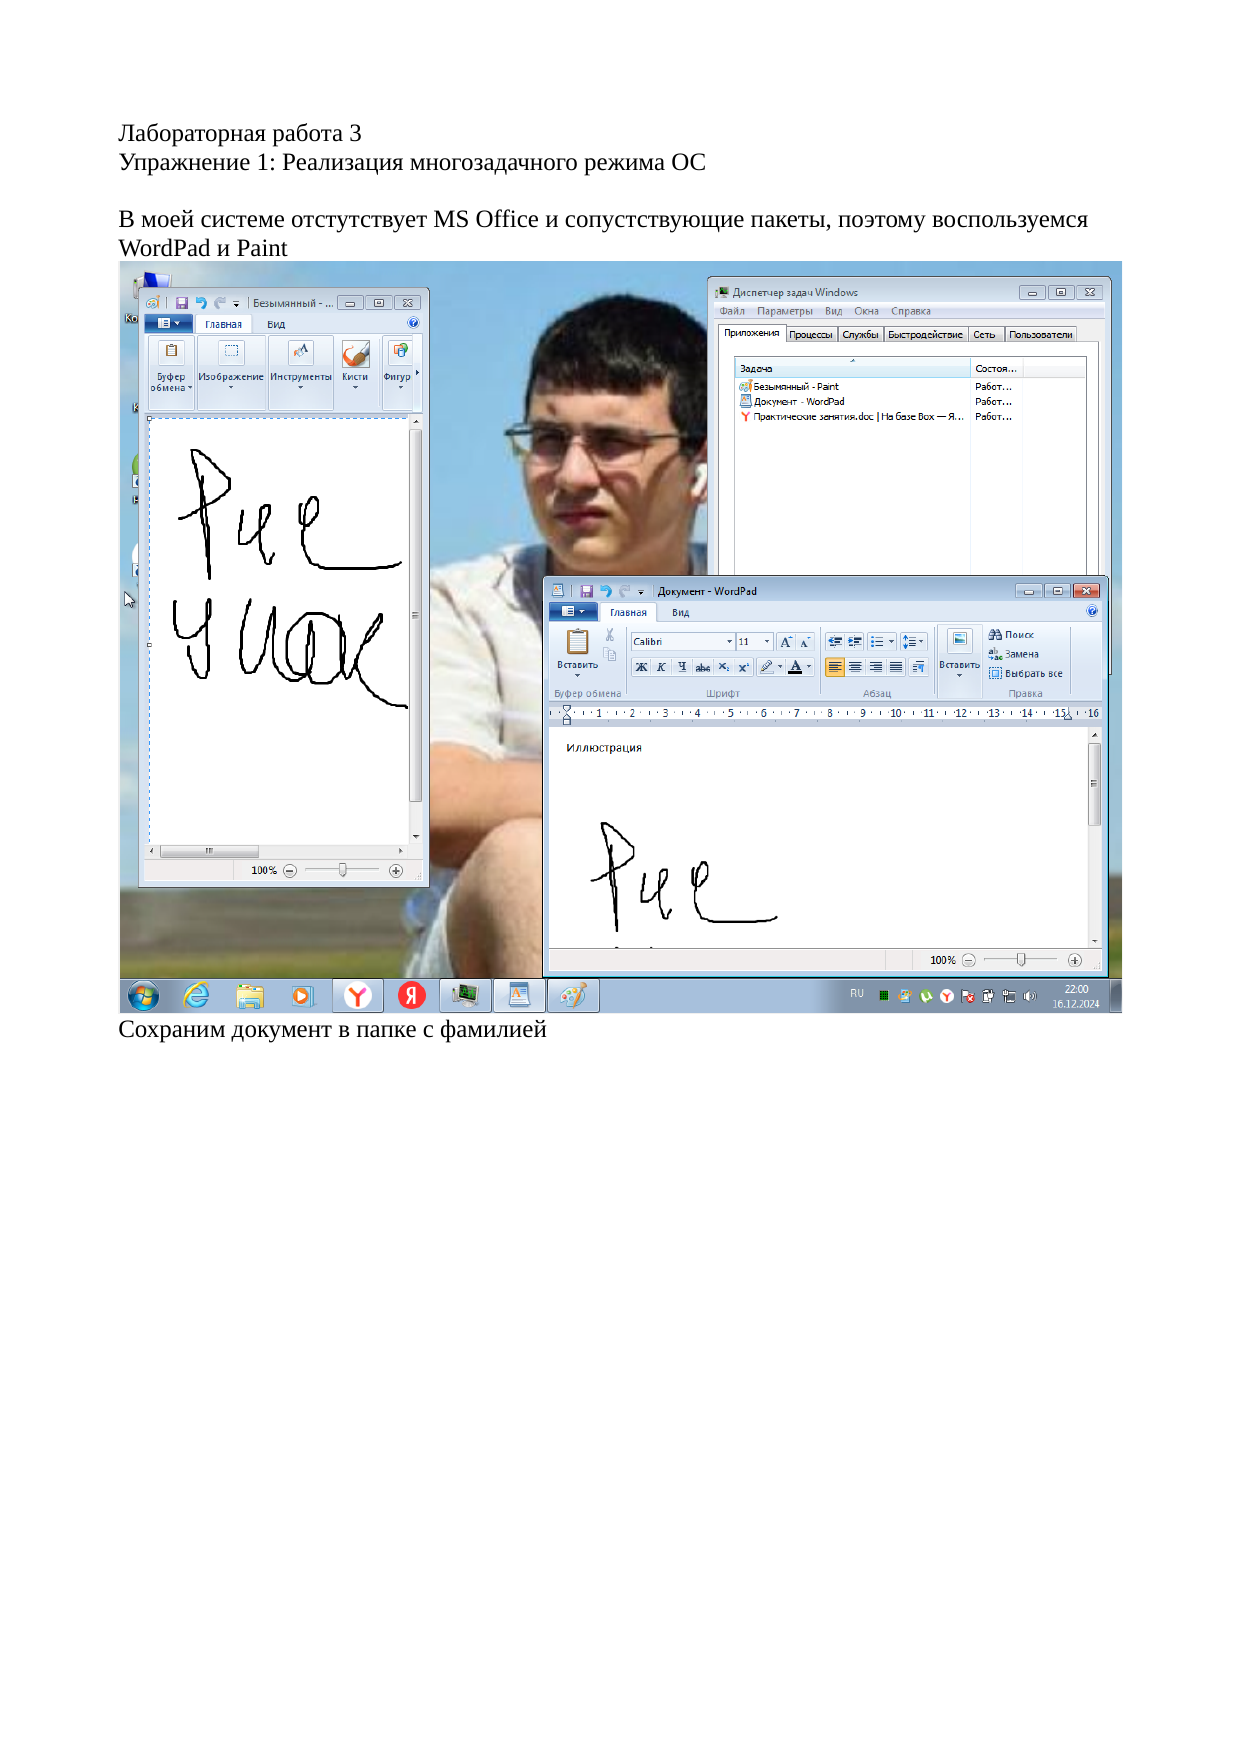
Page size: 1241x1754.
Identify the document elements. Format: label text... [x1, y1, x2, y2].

picture [118, 261, 1123, 1014]
text Упражнение 1: Реализация многозадачного режима ОС [118, 147, 1122, 176]
text Сохраним документ в папке с фамилией [118, 1014, 1122, 1042]
text В моей системе отстутствует MS Office и сопустствующие пакеты, поэтому воспользуемся WordPad и Paint [118, 204, 1122, 261]
text Лабораторная работа 3 [118, 118, 1122, 147]
